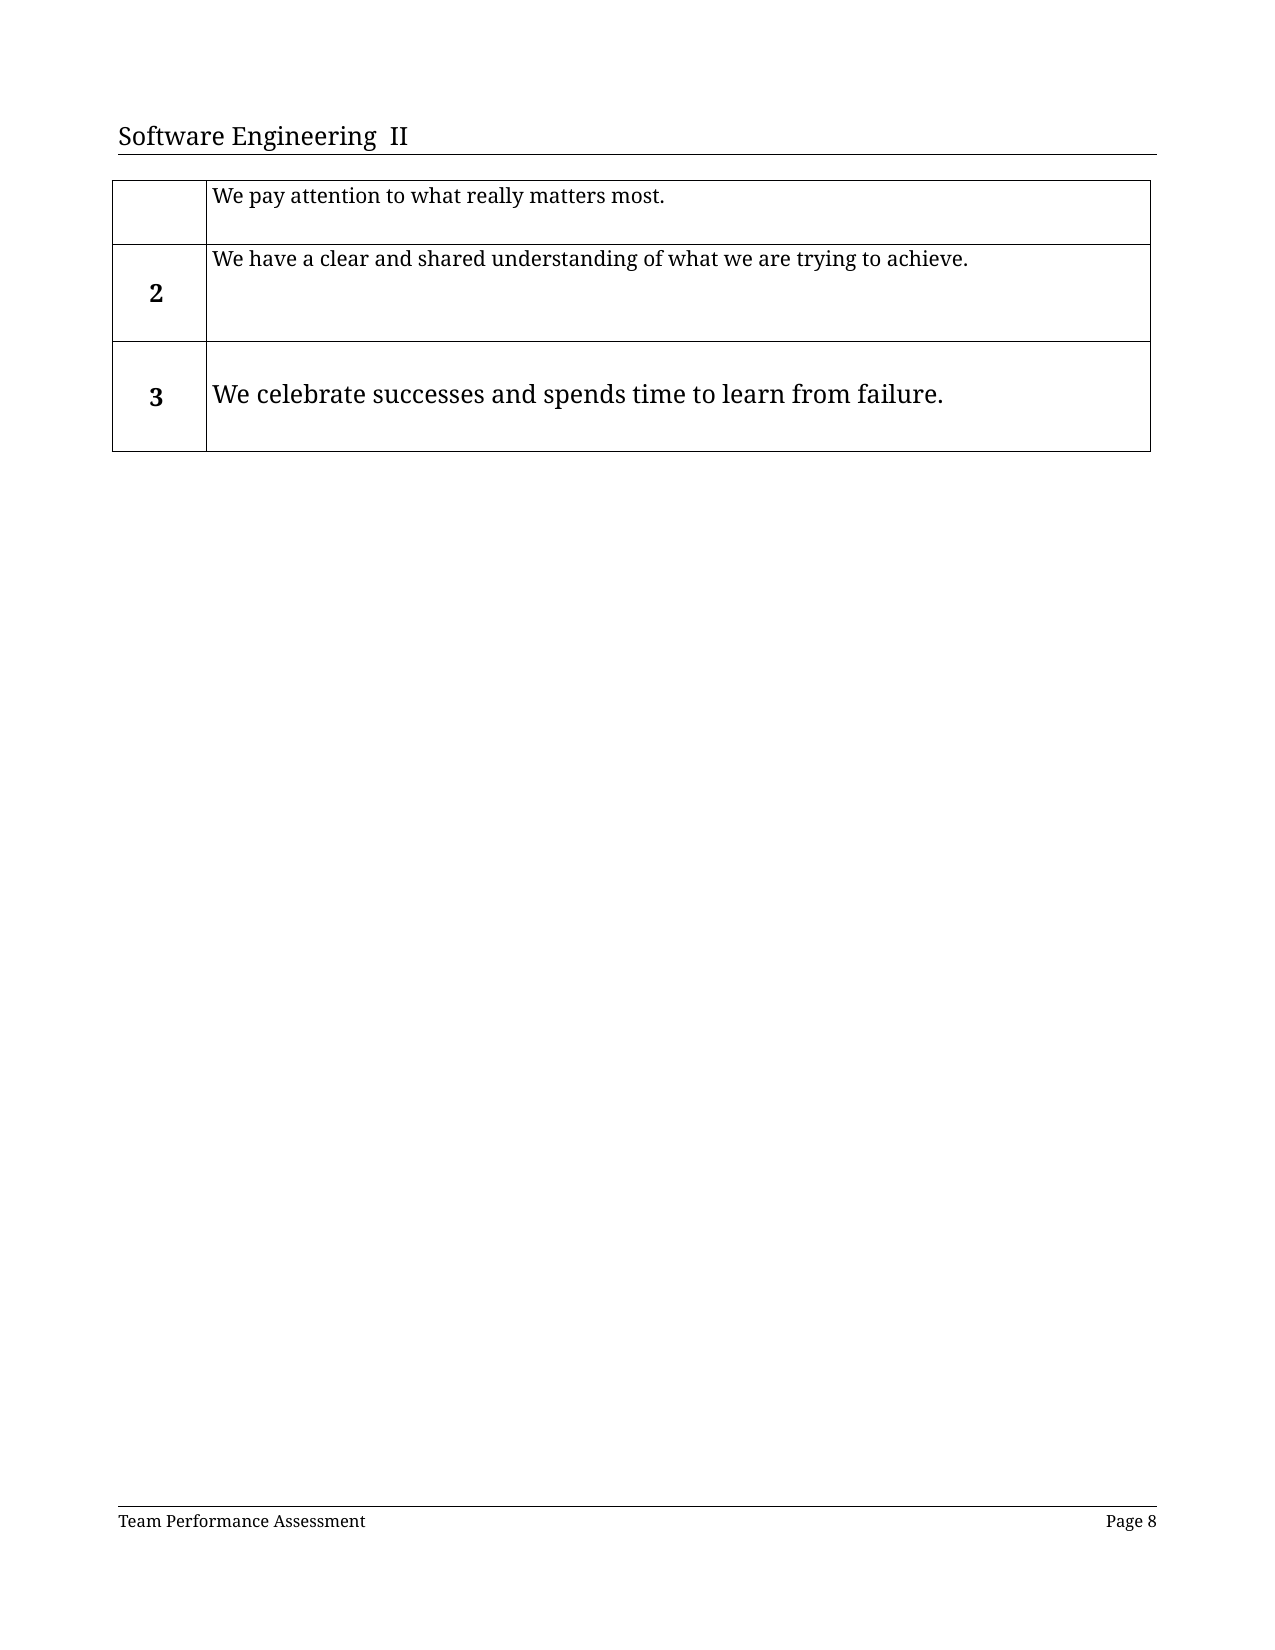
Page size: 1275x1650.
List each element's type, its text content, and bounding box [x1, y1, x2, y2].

table_header [113, 181, 206, 243]
table_cell We have a clear and shared understanding of what we are trying to achieve. [207, 245, 1150, 341]
table_cell 2 [113, 245, 206, 341]
table_header We pay attention to what really matters most. [207, 181, 1150, 243]
table_cell 3 [113, 342, 206, 451]
table_cell We celebrate successes and spends time to learn from failure. [207, 342, 1150, 451]
